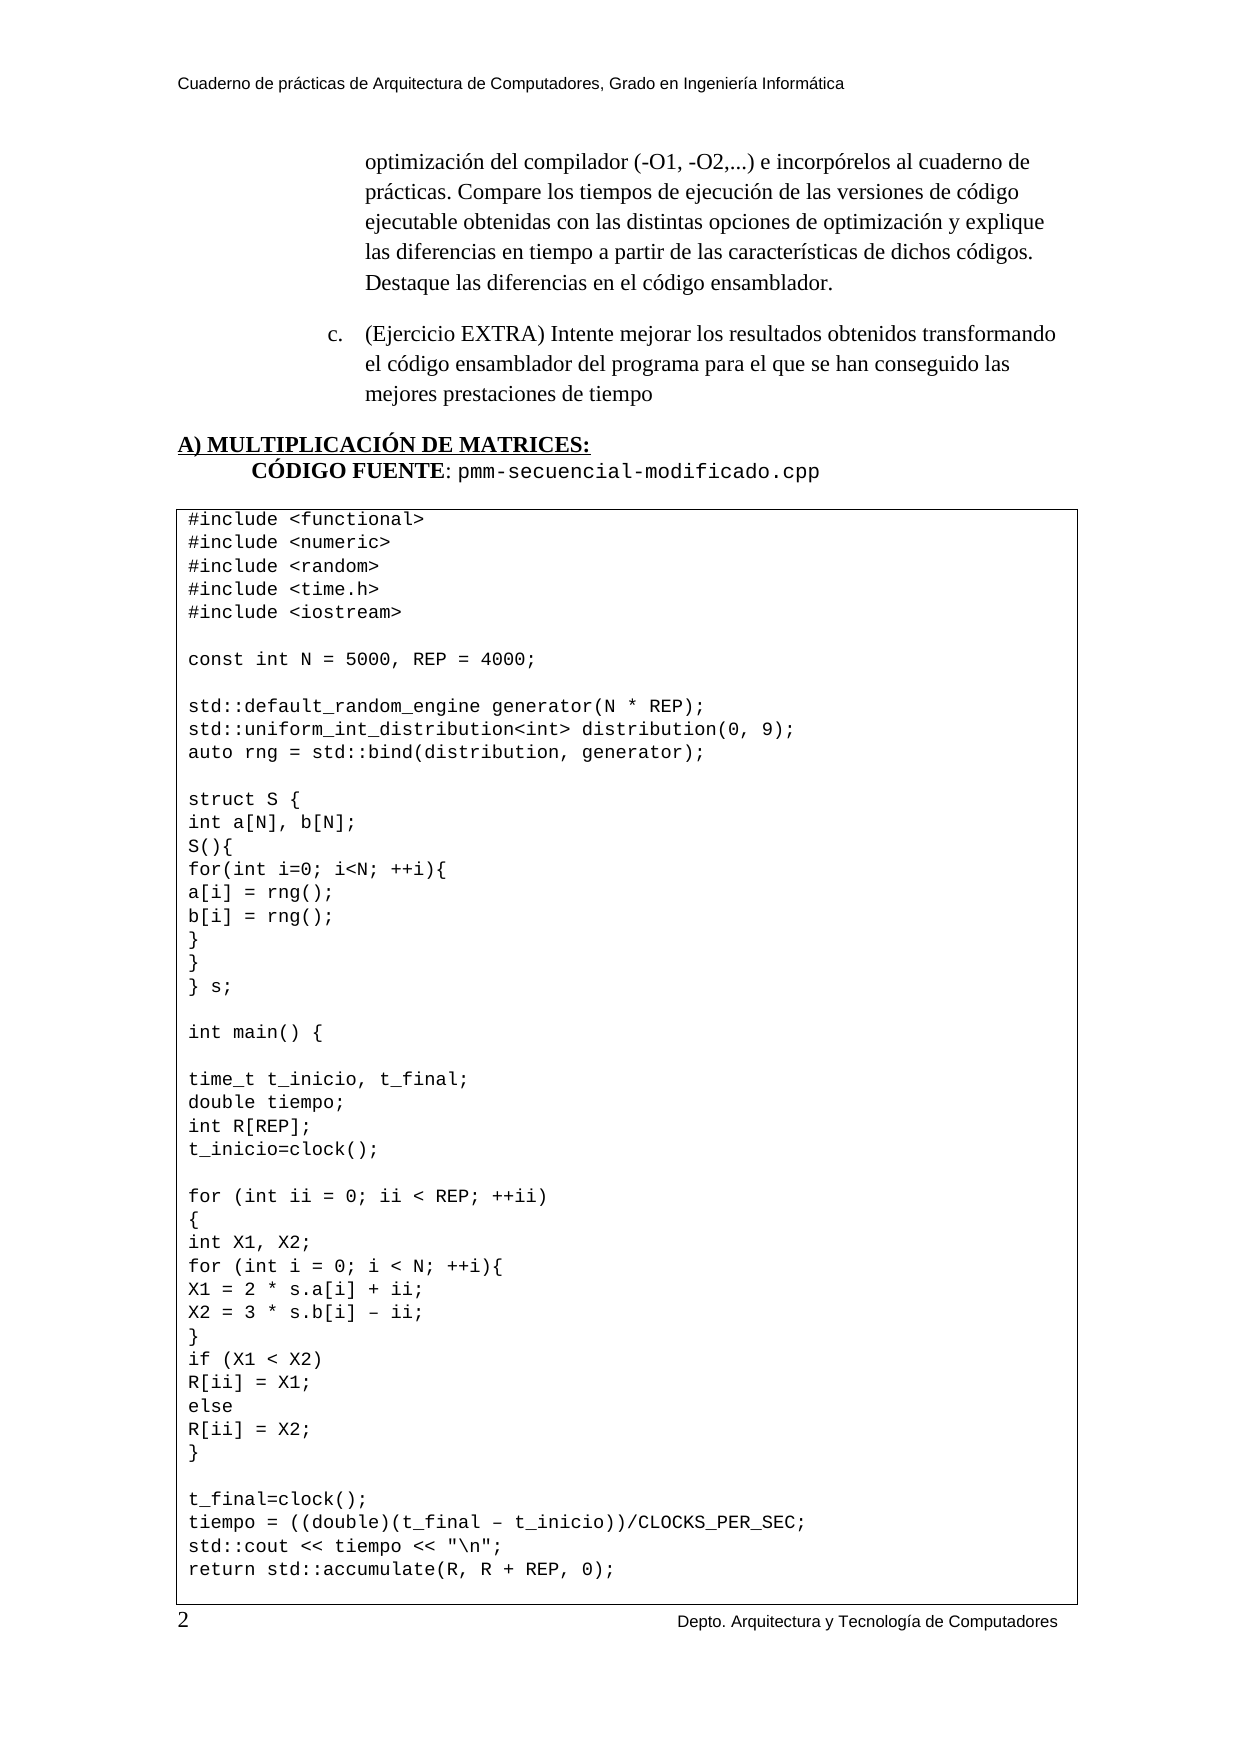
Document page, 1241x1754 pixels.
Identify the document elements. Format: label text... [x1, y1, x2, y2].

text A) MULTIPLICACIÓN DE MATRICES: [177, 431, 1063, 457]
table_header #include <functional> #include <numeric> #include <random> #include <time.h> #include <iostream> const int N = 5000, REP = 4000; std::default_random_engine generator(N * REP); std::uniform_int_distribution<int> distribution(0, 9); auto rng = std::bind(distribution, generator); struct S { int a[N], b[N]; S(){ for(int i=0; i<N; ++i){ a[i] = rng(); b[i] = rng(); } } } s; int main() { time_t t_inicio, t_final; double tiempo; int R[REP]; t_inicio=clock(); for (int ii = 0; ii < REP; ++ii) { int X1, X2; for (int i = 0; i < N; ++i){ X1 = 2 * s.a[i] + ii; X2 = 3 * s.b[i] – ii; } if (X1 < X2) R[ii] = X1; else R[ii] = X2; } t_final=clock(); tiempo = ((double)(t_final – t_inicio))/CLOCKS_PER_SEC; std::cout << tiempo << "\n"; return std::accumulate(R, R + REP, 0); [177, 510, 1077, 1604]
list optimización del compilador (-O1, -O2,...) e incorpórelos al cuaderno de prácticas. Compare los tiempos de ejecución de las versiones de código ejecutable obtenidas con las distintas opciones de optimización y explique las diferencias en tiempo a partir de las características de dichos códigos. Destaque las diferencias en el código ensamblador. [327, 148, 1063, 295]
text CÓDIGO FUENTE: pmm-secuencial-modificado.cpp [177, 457, 1063, 485]
list (Ejercicio EXTRA) Intente mejorar los resultados obtenidos transformando el código ensamblador del programa para el que se han conseguido las mejores prestaciones de tiempo [327, 319, 1063, 406]
